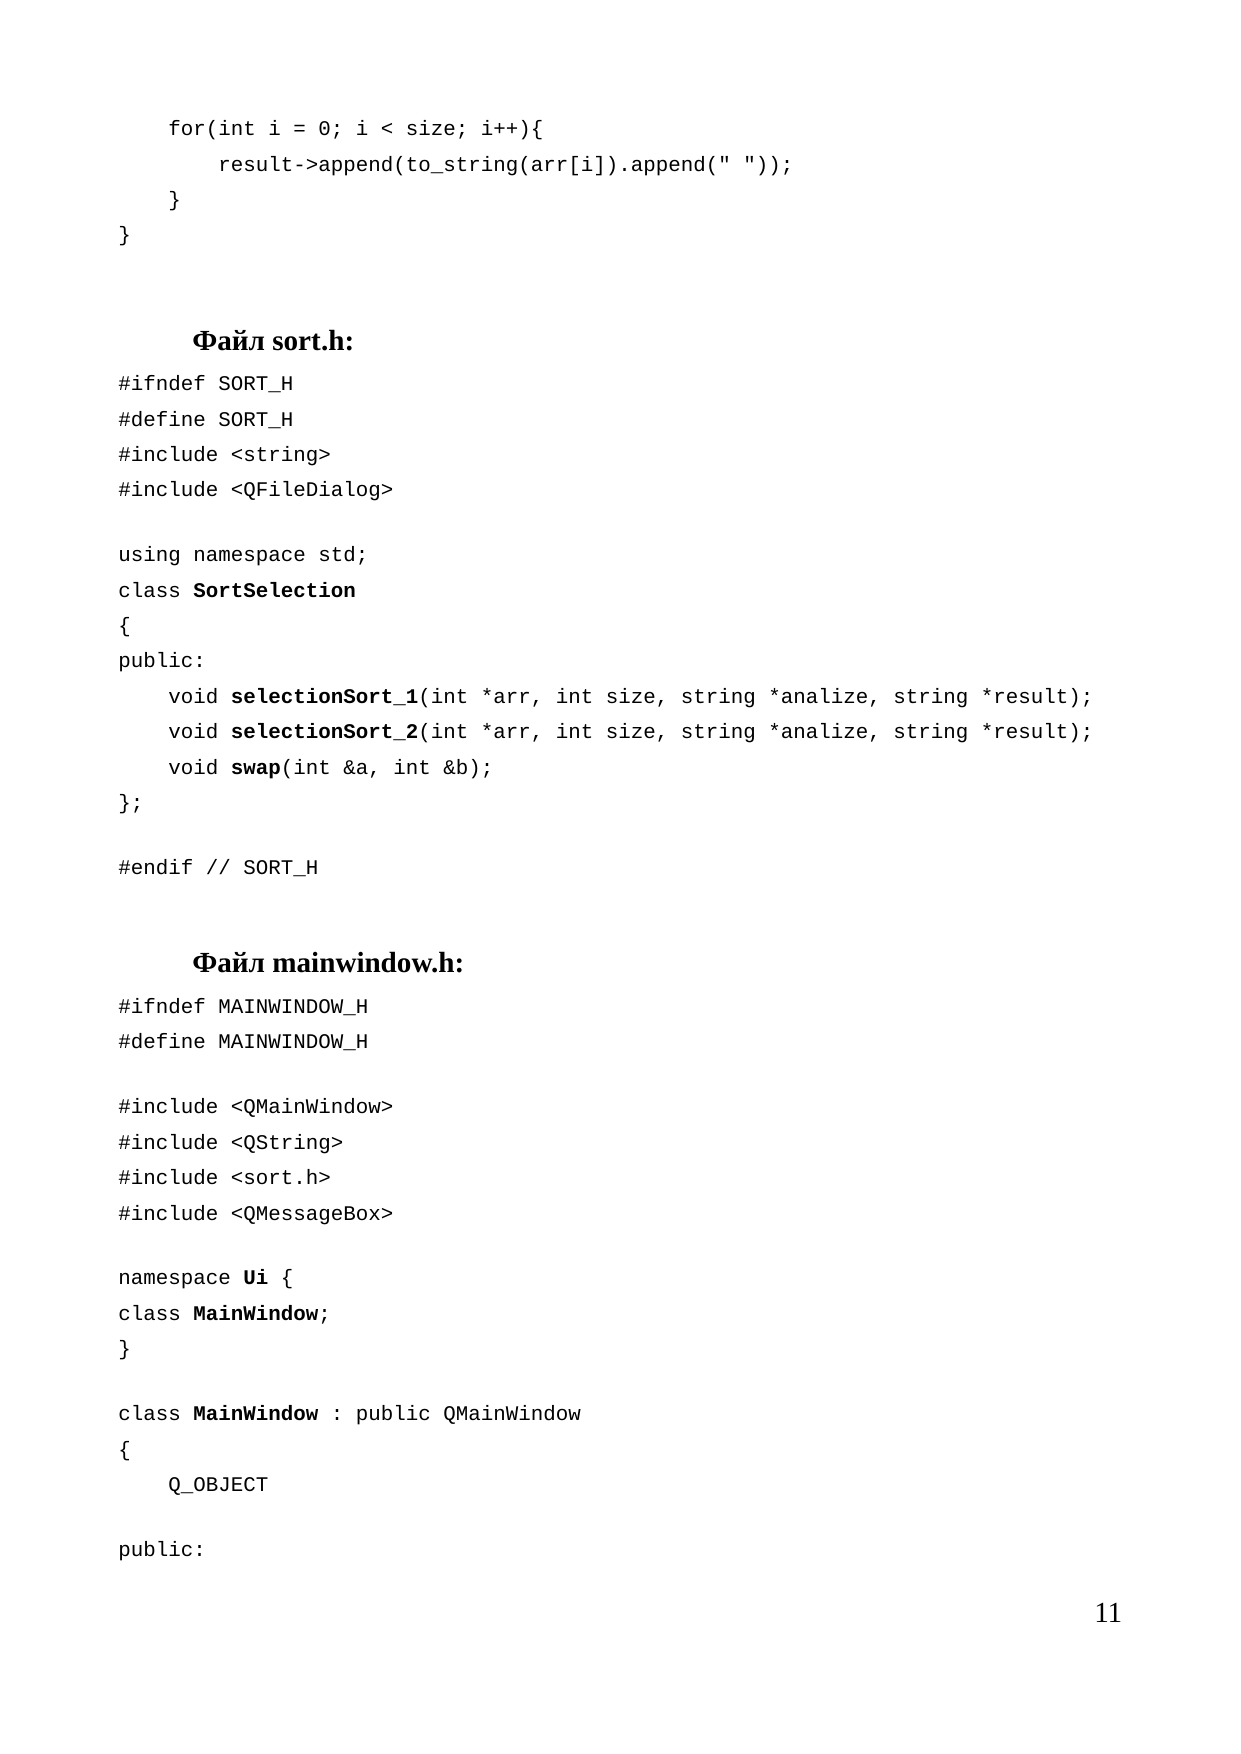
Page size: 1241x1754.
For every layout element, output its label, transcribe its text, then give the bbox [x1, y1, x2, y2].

text Файл sort.h: [118, 323, 1122, 356]
text #include <QString> [118, 1132, 1122, 1155]
text result->append(to_string(arr[i]).append(" ")); [118, 153, 1122, 177]
text public: [118, 651, 1122, 674]
text for(int i = 0; i < size; i++){ [118, 118, 1122, 142]
text } [118, 1338, 1122, 1362]
text class SortSelection [118, 580, 1122, 603]
text void selectionSort_1(int *arr, int size, string *analize, string *result); [118, 686, 1122, 709]
text #include <string> [118, 444, 1122, 468]
text namespace Ui { [118, 1267, 1122, 1291]
text #ifndef MAINWINDOW_H [118, 996, 1122, 1019]
text }; [118, 792, 1122, 816]
text #include <QFileDialog> [118, 479, 1122, 503]
text #define SORT_H [118, 408, 1122, 432]
text #include <QMainWindow> [118, 1096, 1122, 1120]
text public: [118, 1539, 1122, 1562]
text { [118, 1438, 1122, 1462]
text Q_OBJECT [118, 1474, 1122, 1498]
text void selectionSort_2(int *arr, int size, string *analize, string *result); [118, 721, 1122, 745]
text #endif // SORT_H [118, 857, 1122, 881]
text #include <QMessageBox> [118, 1202, 1122, 1226]
text class MainWindow; [118, 1303, 1122, 1326]
text } [118, 224, 1122, 248]
text { [118, 615, 1122, 639]
text Файл mainwindow.h: [118, 946, 1122, 979]
text void swap(int &a, int &b); [118, 757, 1122, 780]
text #ifndef SORT_H [118, 373, 1122, 397]
text #include <sort.h> [118, 1167, 1122, 1191]
text class MainWindow : public QMainWindow [118, 1403, 1122, 1427]
text using namespace std; [118, 544, 1122, 568]
text } [118, 189, 1122, 213]
text #define MAINWINDOW_H [118, 1031, 1122, 1055]
